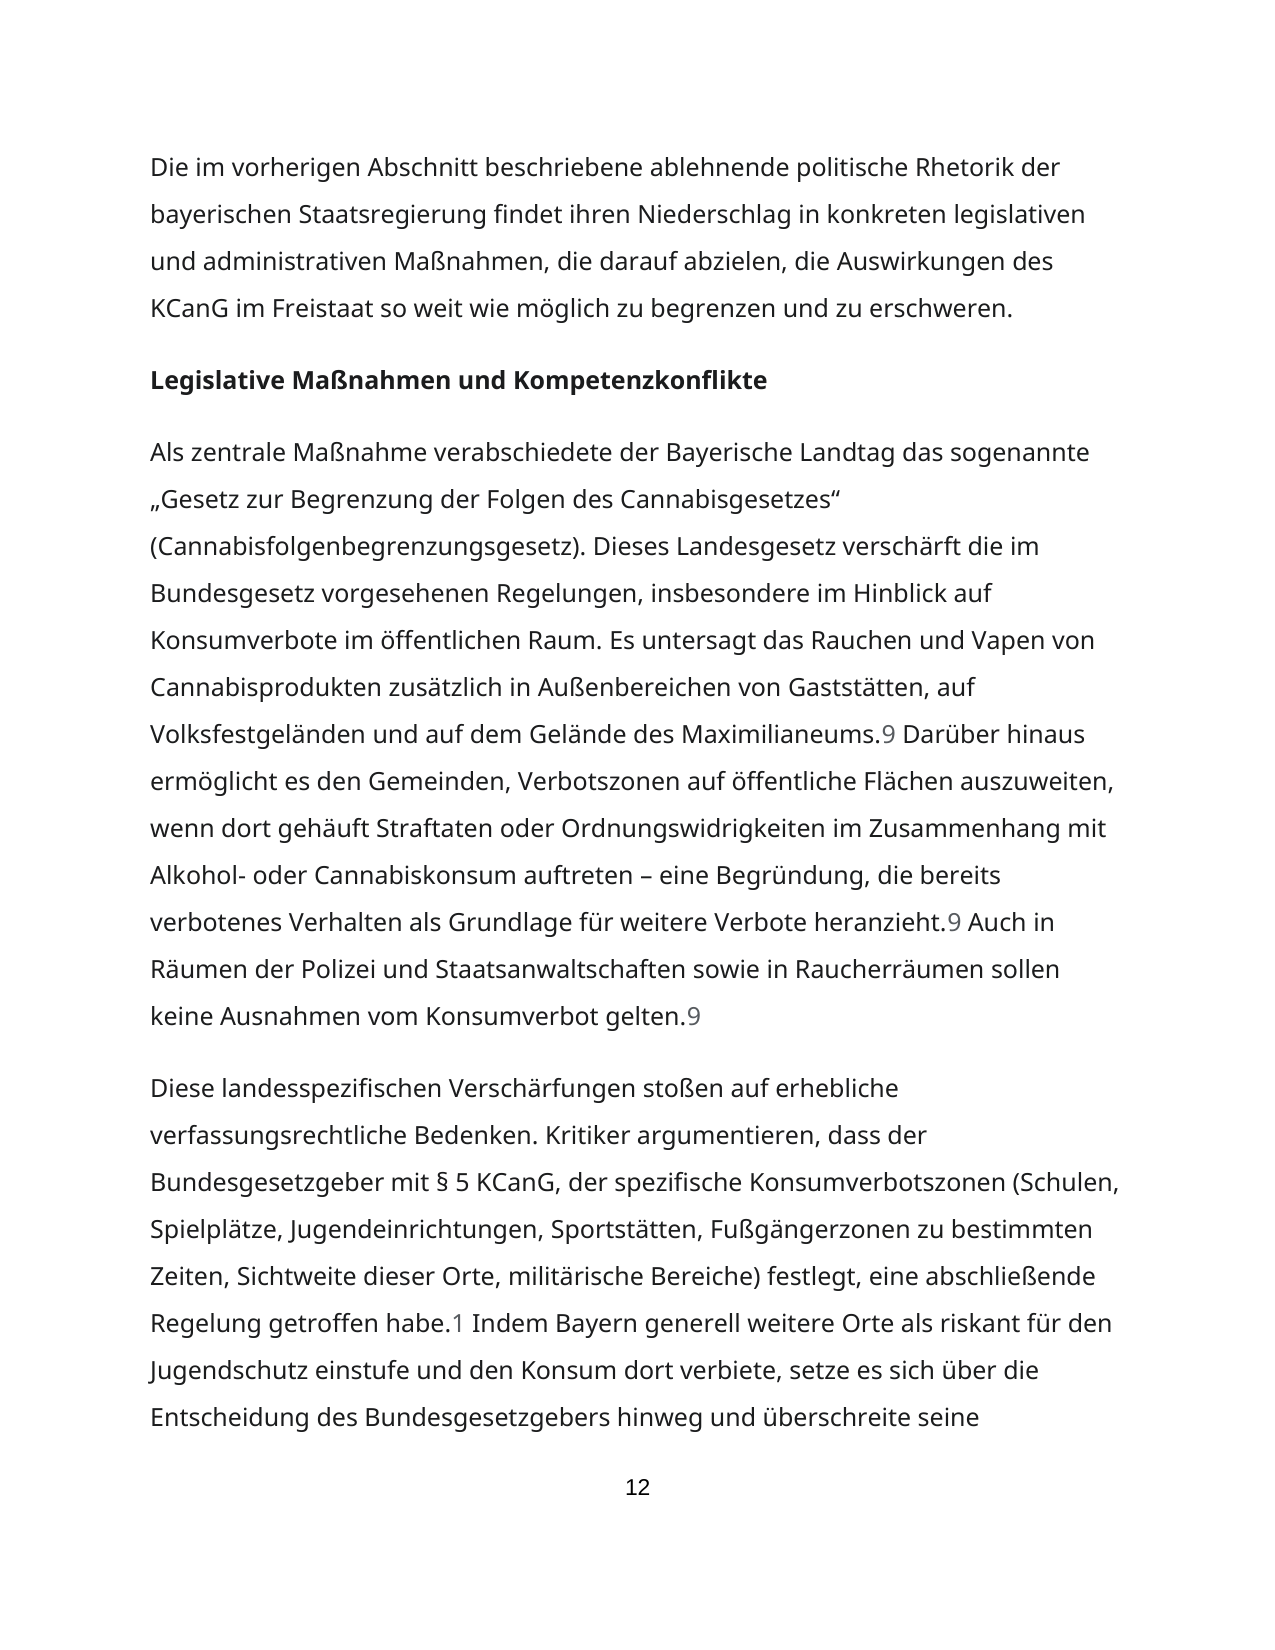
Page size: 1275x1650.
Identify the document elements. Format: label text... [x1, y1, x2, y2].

text Legislative Maßnahmen und Kompetenzkonflikte [150, 363, 1125, 397]
text Als zentrale Maßnahme verabschiedete der Bayerische Landtag das sogenannte „Gesetz zur Begrenzung der Folgen des Cannabisgesetzes“ (Cannabisfolgenbegrenzungsgesetz). Dieses Landesgesetz verschärft die im Bundesgesetz vorgesehenen Regelungen, insbesondere im Hinblick auf Konsumverbote im öffentlichen Raum. Es untersagt das Rauchen und Vapen von Cannabisprodukten zusätzlich in Außenbereichen von Gaststätten, auf Volksfestgeländen und auf dem Gelände des Maximilianeums.9 Darüber hinaus ermöglicht es den Gemeinden, Verbotszonen auf öffentliche Flächen auszuweiten, wenn dort gehäuft Straftaten oder Ordnungswidrigkeiten im Zusammenhang mit Alkohol- oder Cannabiskonsum auftreten – eine Begründung, die bereits verbotenes Verhalten als Grundlage für weitere Verbote heranzieht.9 Auch in Räumen der Polizei und Staatsanwaltschaften sowie in Raucherräumen sollen keine Ausnahmen vom Konsumverbot gelten.9 [150, 435, 1125, 1033]
text Die im vorherigen Abschnitt beschriebene ablehnende politische Rhetorik der bayerischen Staatsregierung findet ihren Niederschlag in konkreten legislativen und administrativen Maßnahmen, die darauf abzielen, die Auswirkungen des KCanG im Freistaat so weit wie möglich zu begrenzen und zu erschweren. [150, 150, 1125, 325]
text Diese landesspezifischen Verschärfungen stoßen auf erhebliche verfassungsrechtliche Bedenken. Kritiker argumentieren, dass der Bundesgesetzgeber mit § 5 KCanG, der spezifische Konsumverbotszonen (Schulen, Spielplätze, Jugendeinrichtungen, Sportstätten, Fußgängerzonen zu bestimmten Zeiten, Sichtweite dieser Orte, militärische Bereiche) festlegt, eine abschließende Regelung getroffen habe.1 Indem Bayern generell weitere Orte als riskant für den Jugendschutz einstufe und den Konsum dort verbiete, setze es sich über die Entscheidung des Bundesgesetzgebers hinweg und überschreite seine [150, 1071, 1125, 1433]
